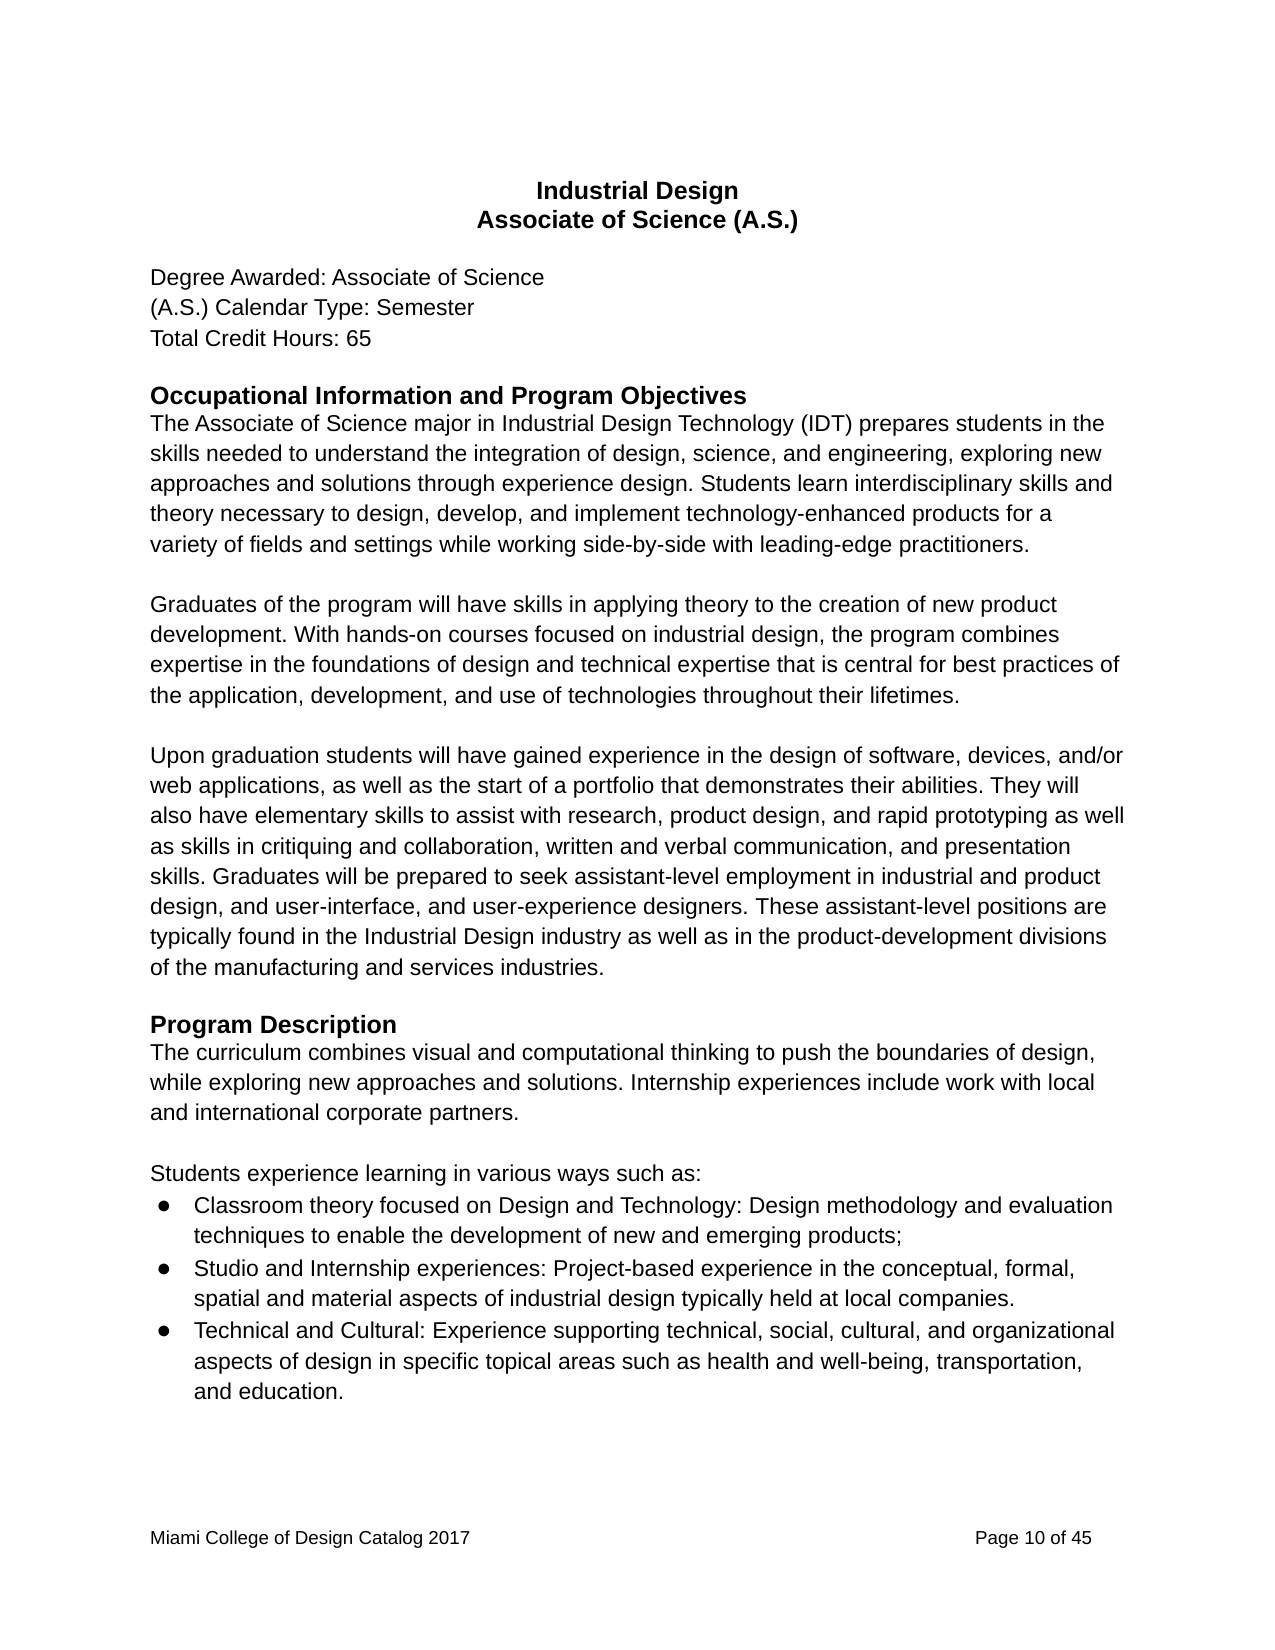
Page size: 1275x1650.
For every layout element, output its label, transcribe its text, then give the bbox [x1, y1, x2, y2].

text The Associate of Science major in Industrial Design Technology (IDT) prepares students in the skills needed to understand the integration of design, science, and engineering, exploring new approaches and solutions through experience design. Students learn interdisciplinary skills and theory necessary to design, develop, and implement technology-enhanced products for a variety of fields and settings while working side-by-side with leading-edge practitioners. [150, 410, 1125, 557]
text The curriculum combines visual and computational thinking to push the boundaries of design, while exploring new approaches and solutions. Internship experiences include work with local and international corporate partners. [150, 1039, 1125, 1126]
text Degree Awarded: Associate of Science [150, 264, 1125, 290]
subtitle Occupational Information and Program Objectives [150, 381, 1125, 410]
subtitle Program Description [150, 1010, 1125, 1039]
list Studio and Internship experiences: Project-based experience in the conceptual, formal, spatial and material aspects of industrial design typically held at local companies. [156, 1253, 1125, 1312]
text Graduates of the program will have skills in applying theory to the creation of new product development. With hands-on courses focused on industrial design, the program combines expertise in the foundations of design and technical expertise that is central for best practices of the application, development, and use of technologies throughout their lifetimes. [150, 591, 1125, 708]
list Classroom theory focused on Design and Technology: Design methodology and evaluation techniques to enable the development of new and emerging products; [156, 1190, 1125, 1249]
text Students experience learning in various ways such as: [150, 1160, 1125, 1186]
text (A.S.) Calendar Type: Semester [150, 294, 1125, 321]
text Associate of Science (A.S.) [150, 205, 1125, 234]
text Industrial Design [150, 176, 1125, 205]
text Total Credit Hours: 65 [150, 324, 1125, 351]
text Upon graduation students will have gained experience in the design of software, devices, and/or web applications, as well as the start of a portfolio that demonstrates their abilities. They will also have elementary skills to assist with research, product design, and rapid prototyping as well as skills in critiquing and collaboration, written and verbal communication, and presentation skills. Graduates will be prepared to seek assistant-level employment in industrial and product design, and user-interface, and user-experience designers. These assistant-level positions are typically found in the Industrial Design industry as well as in the product-development divisions of the manufacturing and services industries. [150, 742, 1125, 980]
list Technical and Cultural: Experience supporting technical, social, cultural, and organizational aspects of design in specific topical areas such as health and well-being, transportation, and education. [156, 1316, 1125, 1405]
